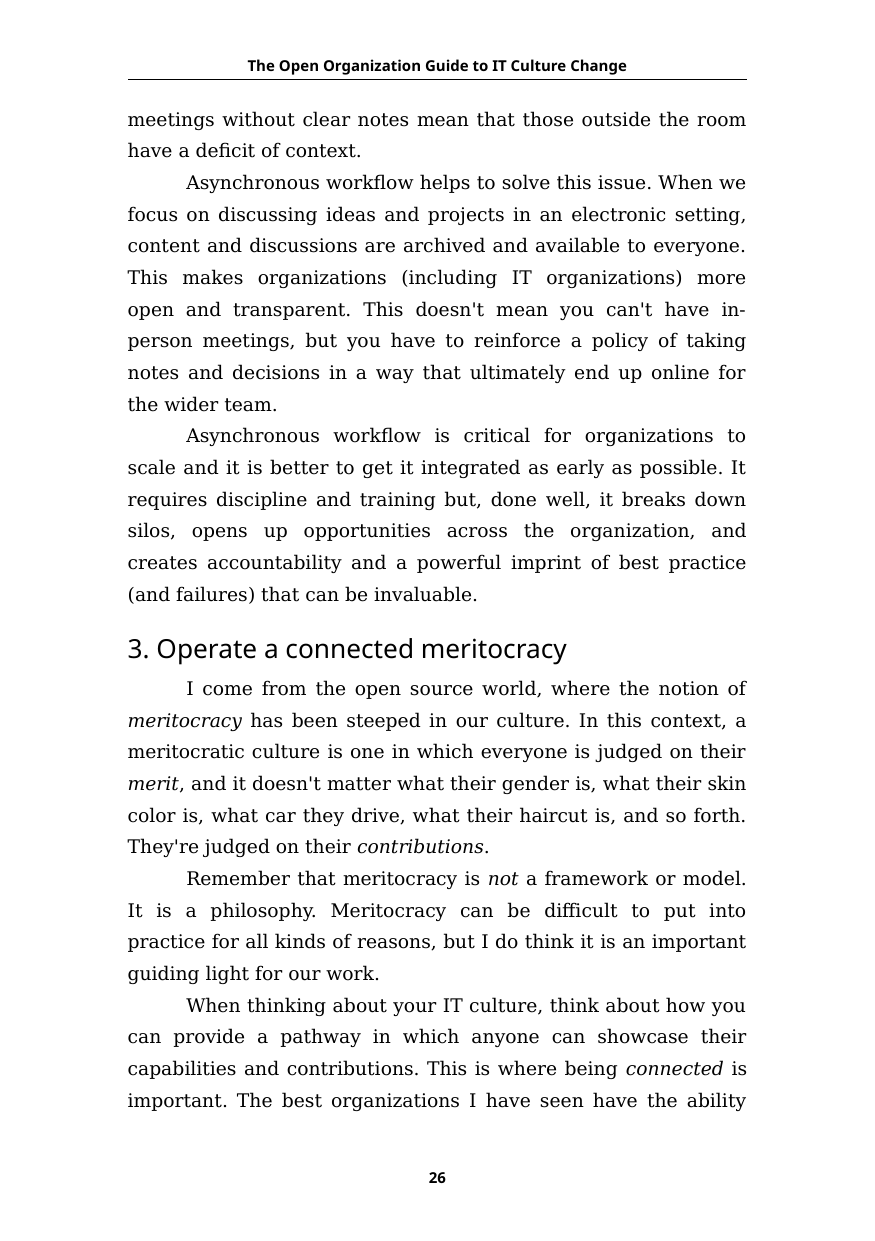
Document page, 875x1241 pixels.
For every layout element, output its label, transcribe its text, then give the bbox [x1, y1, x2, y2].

text I come from the open source world, where the notion of meritocracy has been steeped in our culture. In this context, a meritocratic culture is one in which everyone is judged on their merit, and it doesn't matter what their gender is, what their skin color is, what car they drive, what their haircut is, and so forth. They're judged on their contributions. [127, 678, 747, 858]
text Asynchronous workflow is critical for organizations to scale and it is better to get it integrated as early as possible. It requires discipline and training but, done well, it breaks down silos, opens up opportunities across the organization, and creates accountability and a powerful imprint of best practice (and failures) that can be invaluable. [127, 425, 747, 606]
text Remember that meritocracy is not a framework or model. It is a philosophy. Meritocracy can be difficult to put into practice for all kinds of reasons, but I do think it is an important guiding light for our work. [127, 868, 747, 985]
text When thinking about your IT culture, think about how you can provide a pathway in which anyone can showcase their capabilities and contributions. This is where being connected is important. The best organizations I have seen have the ability [127, 995, 747, 1112]
text Asynchronous workflow helps to solve this issue. When we focus on discussing ideas and projects in an electronic setting, content and discussions are archived and available to everyone. This makes organizations (including IT organizations) more open and transparent. This doesn't mean you can't have in-person meetings, but you have to reinforce a policy of taking notes and decisions in a way that ultimately end up online for the wider team. [127, 172, 747, 416]
subtitle 3. Operate a connected meritocracy [127, 630, 747, 666]
text meetings without clear notes mean that those outside the room have a deficit of context. [127, 109, 747, 162]
